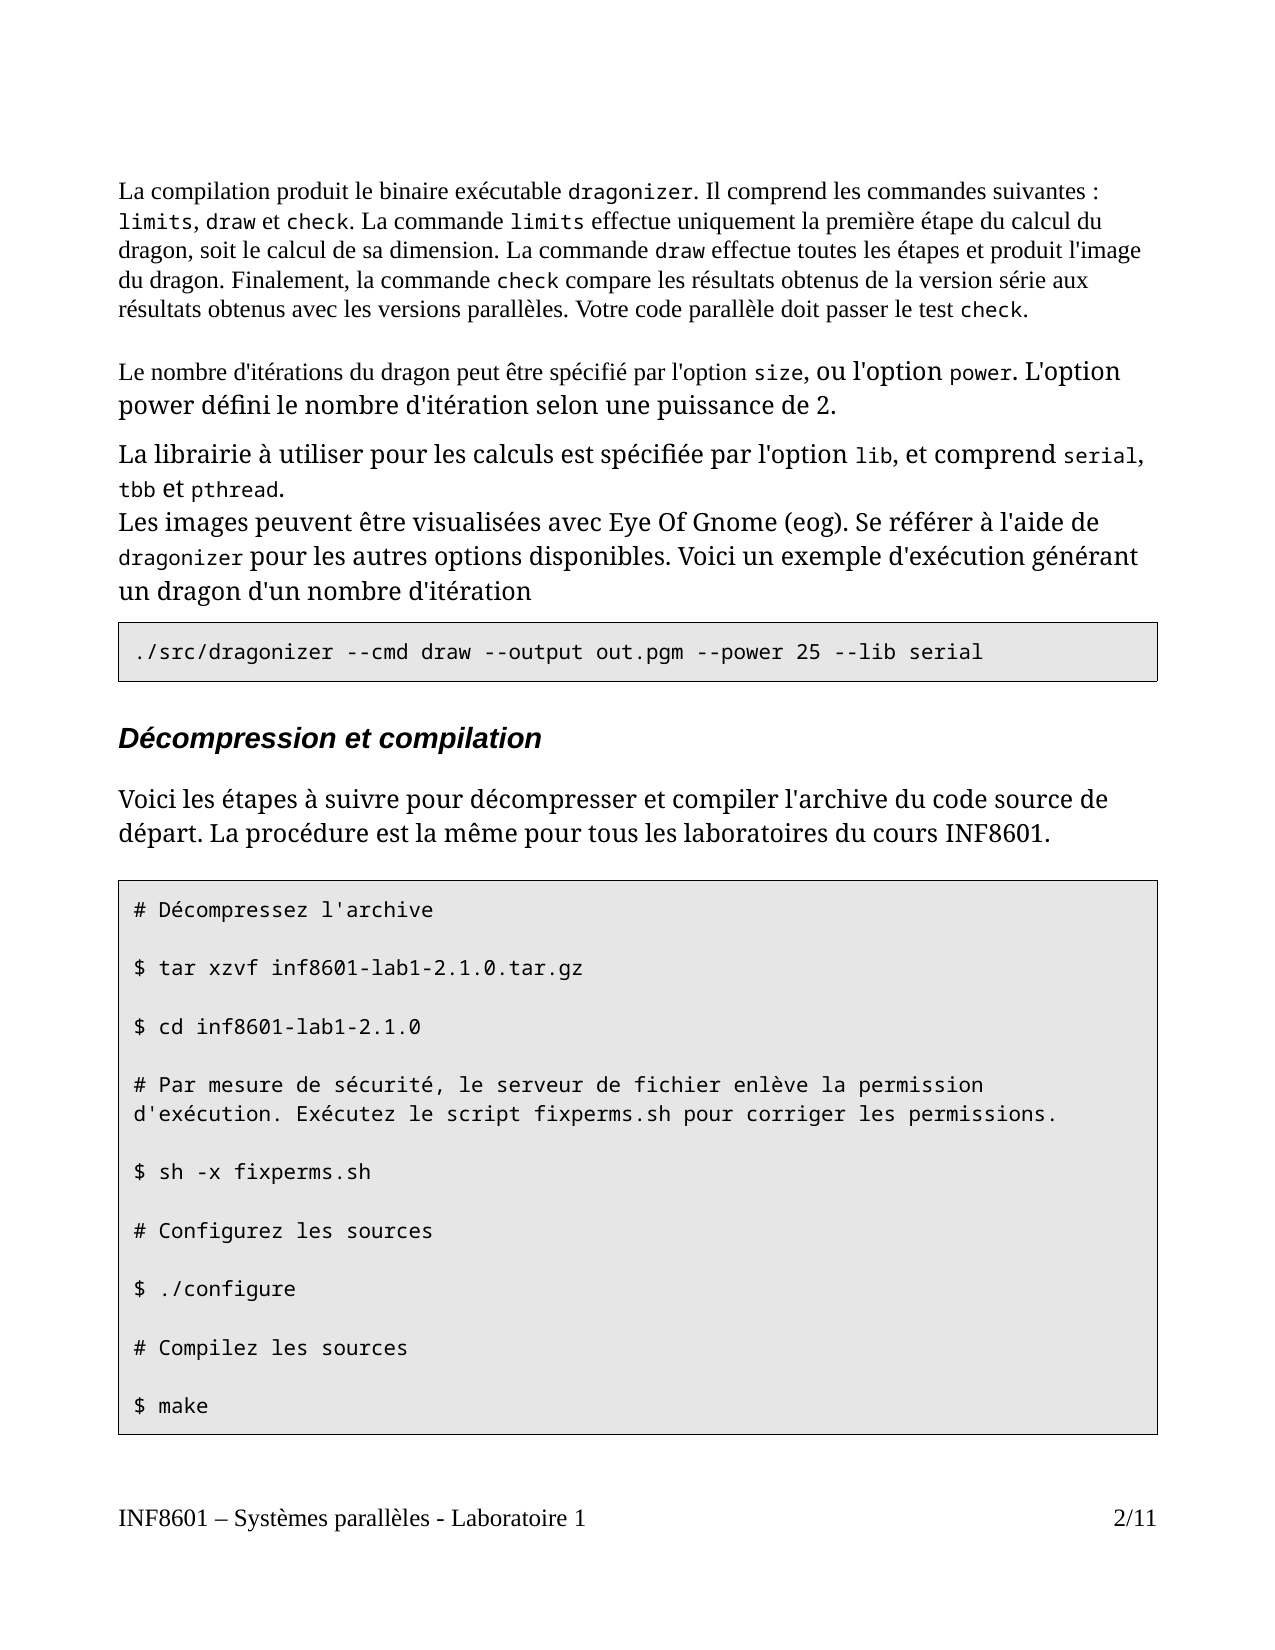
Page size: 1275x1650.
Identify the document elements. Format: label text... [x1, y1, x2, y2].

text La librairie à utiliser pour les calculs est spécifiée par l'option lib, et comprend serial, tbb et pthread. [118, 437, 1157, 505]
text La compilation produit le binaire exécutable dragonizer. Il comprend les commandes suivantes : limits, draw et check. La commande limits effectue uniquement la première étape du calcul du dragon, soit le calcul de sa dimension. La commande draw effectue toutes les étapes et produit l'image du dragon. Finalement, la commande check compare les résultats obtenus de la version série aux résultats obtenus avec les versions parallèles. Votre code parallèle doit passer le test check. [118, 176, 1157, 324]
text Le nombre d'itérations du dragon peut être spécifié par l'option size, ou l'option power. L'option power défini le nombre d'itération selon une puissance de 2. [118, 354, 1157, 422]
text ./src/dragonizer --cmd draw --output out.pgm --power 25 --lib serial [119, 623, 1157, 681]
text # Par mesure de sécurité, le serveur de fichier enlève la permission d'exécution. Exécutez le script fixperms.sh pour corriger les permissions. [119, 1055, 1157, 1127]
text $ sh -x fixperms.sh [119, 1142, 1157, 1186]
text # Configurez les sources [119, 1201, 1157, 1244]
text Voici les étapes à suivre pour décompresser et compiler l'archive du code source de départ. La procédure est la même pour tous les laboratoires du cours INF8601. [118, 782, 1157, 850]
text $ tar xzvf inf8601-lab1-2.1.0.tar.gz [119, 938, 1157, 982]
text # Décompressez l'archive [119, 881, 1157, 923]
subtitle Décompression et compilation [118, 721, 1157, 754]
text # Compilez les sources [119, 1317, 1157, 1361]
text $ make [119, 1376, 1157, 1434]
text Les images peuvent être visualisées avec Eye Of Gnome (eog). Se référer à l'aide de dragonizer pour les autres options disponibles. Voici un exemple d'exécution générant un dragon d'un nombre d'itération [118, 505, 1157, 607]
text $ cd inf8601-lab1-2.1.0 [119, 997, 1157, 1040]
text $ ./configure [119, 1259, 1157, 1303]
